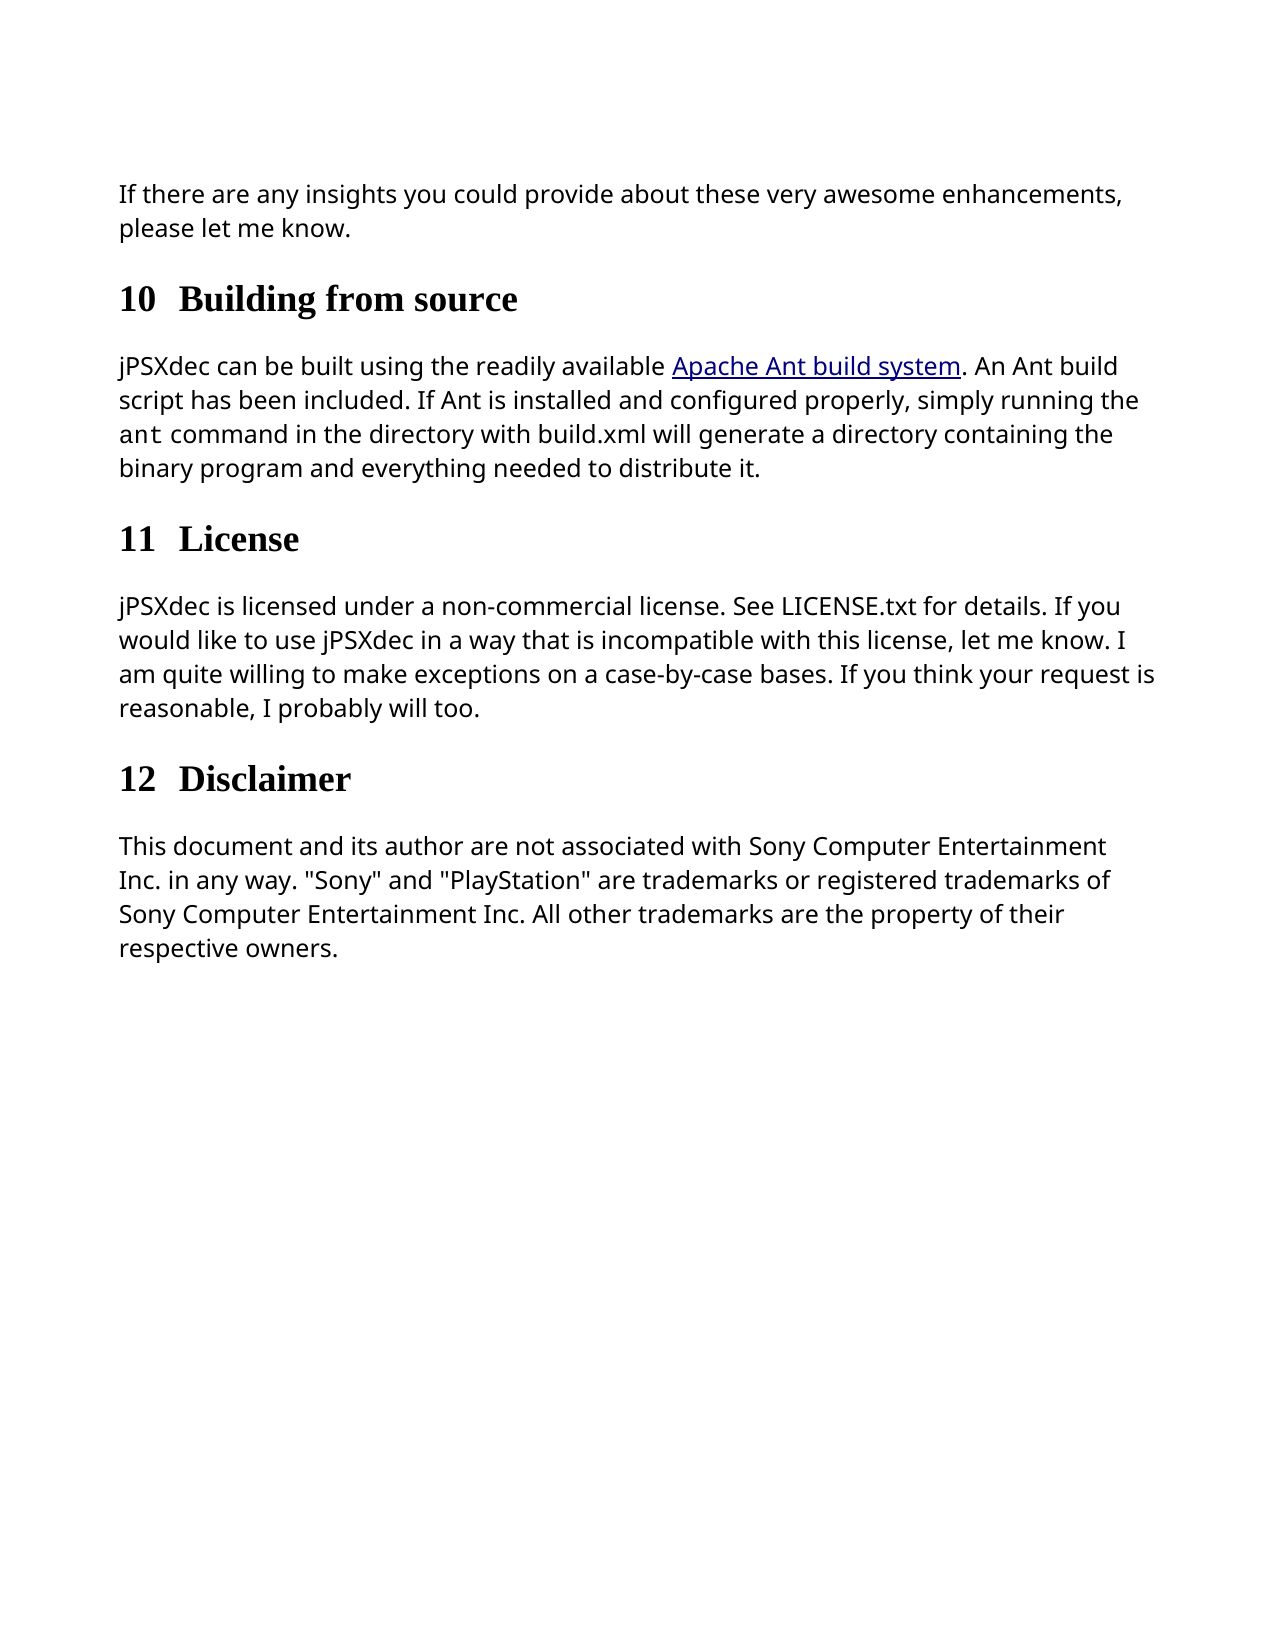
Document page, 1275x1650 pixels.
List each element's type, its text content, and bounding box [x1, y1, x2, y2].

subtitle Building from source [118, 276, 1156, 319]
subtitle License [118, 516, 1156, 559]
text If there are any insights you could provide about these very awesome enhancements, please let me know. [118, 177, 1156, 245]
text jPSXdec can be built using the readily available Apache Ant build system. An Ant build script has been included. If Ant is installed and configured properly, simply running the ant command in the directory with build.xml will generate a directory containing the binary program and everything needed to distribute it. [118, 348, 1156, 485]
subtitle Disclaimer [118, 756, 1156, 799]
text This document and its author are not associated with Sony Computer Entertainment Inc. in any way. "Sony" and "PlayStation" are trademarks or registered trademarks of Sony Computer Entertainment Inc. All other trademarks are the property of their respective owners. [118, 828, 1156, 965]
text jPSXdec is licensed under a non-commercial license. See LICENSE.txt for details. If you would like to use jPSXdec in a way that is incompatible with this license, let me know. I am quite willing to make exceptions on a case-by-case bases. If you think your request is reasonable, I probably will too. [118, 589, 1156, 725]
